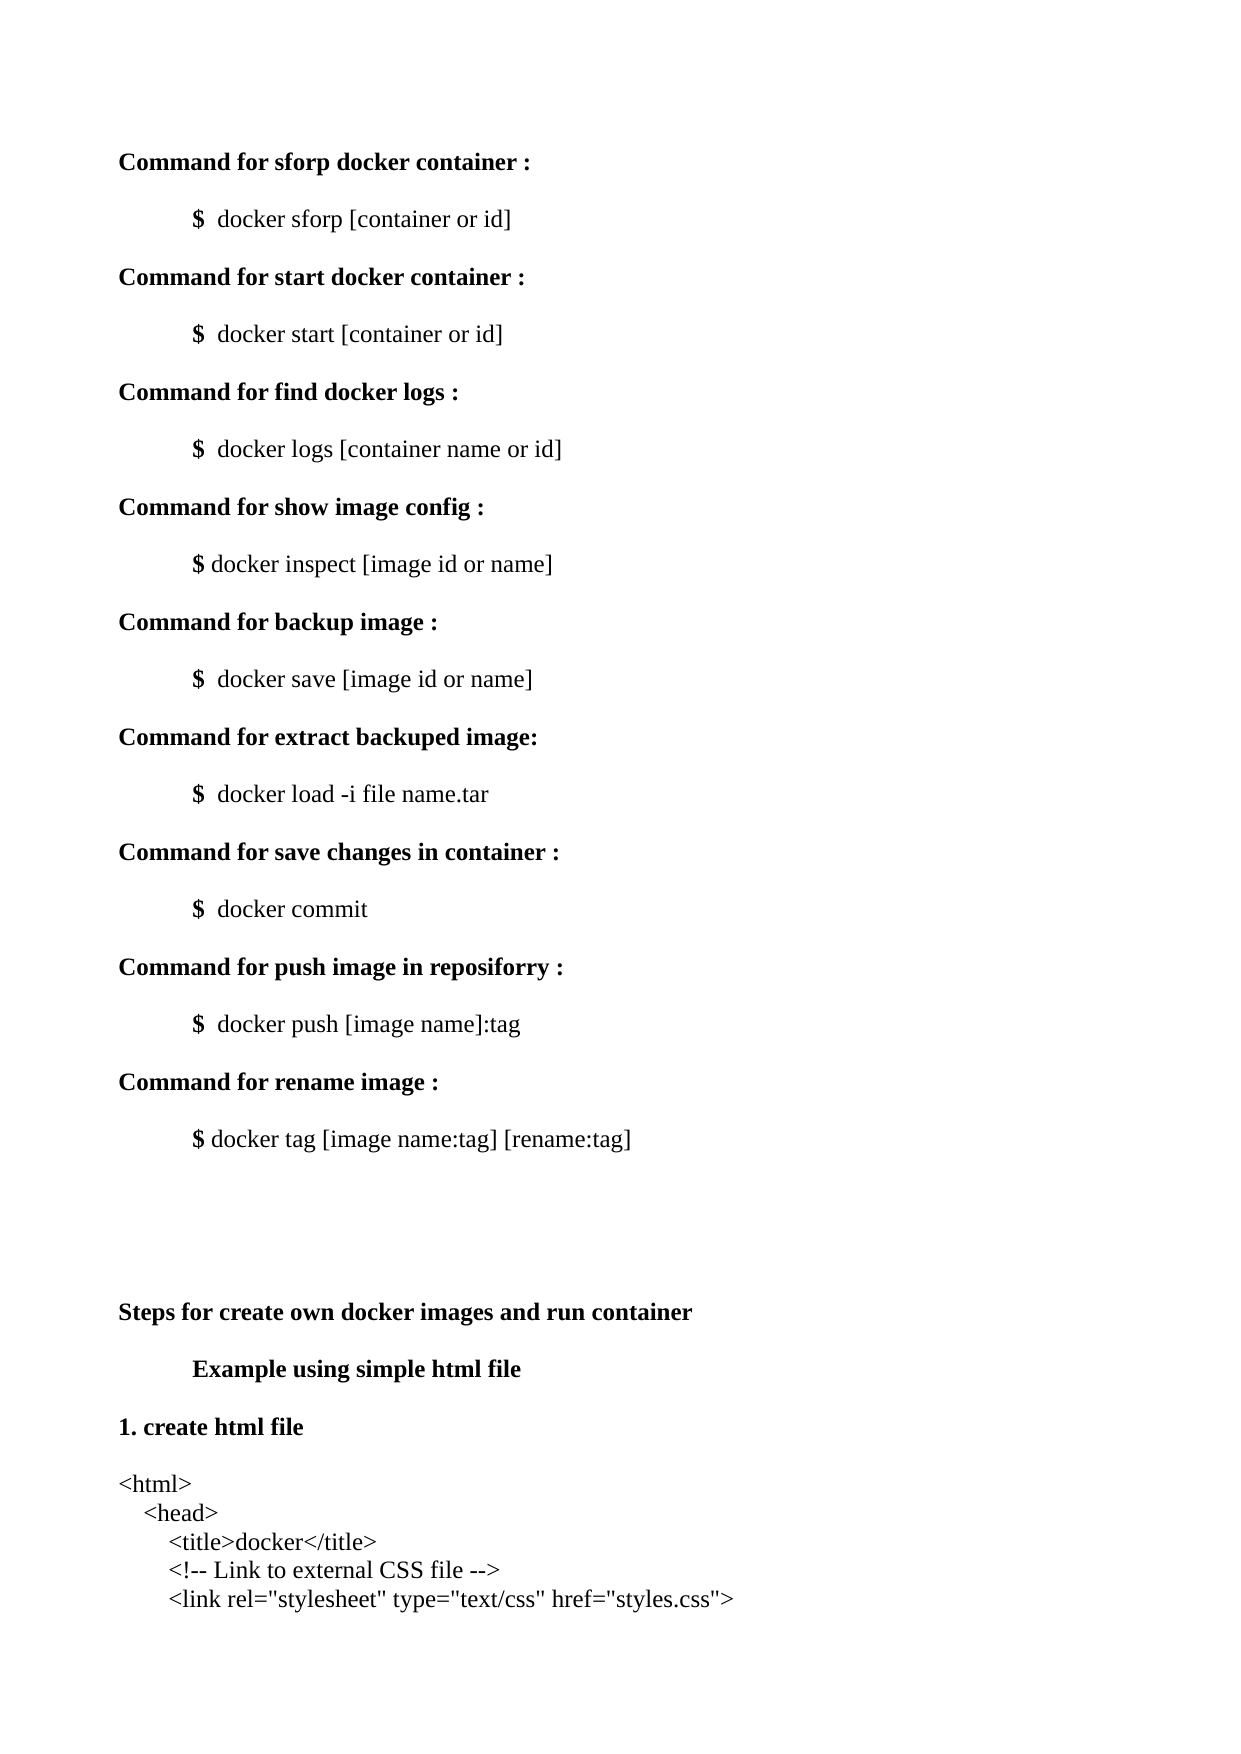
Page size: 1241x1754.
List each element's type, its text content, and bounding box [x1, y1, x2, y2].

text Command for find docker logs : [118, 377, 1122, 406]
text $ docker sforp [container or id] [118, 204, 1122, 233]
text Command for sforp docker container : [118, 147, 1122, 176]
text <head> [118, 1498, 1122, 1527]
text <html> [118, 1469, 1122, 1498]
text $ docker commit [118, 894, 1122, 923]
text $ docker logs [container name or id] [118, 434, 1122, 463]
text Command for show image config : [118, 492, 1122, 521]
text Command for push image in reposiforry : [118, 952, 1122, 981]
text Command for rename image : [118, 1067, 1122, 1096]
text Command for extract backuped image: [118, 722, 1122, 751]
text <title>docker</title> [118, 1527, 1122, 1556]
text Command for backup image : [118, 607, 1122, 636]
text Steps for create own docker images and run container [118, 1297, 1122, 1326]
text <!-- Link to external CSS file --> [118, 1556, 1122, 1584]
text $ docker inspect [image id or name] [118, 549, 1122, 578]
text Command for start docker container : [118, 262, 1122, 291]
text <link rel="stylesheet" type="text/css" href="styles.css"> [118, 1584, 1122, 1613]
text $ docker tag [image name:tag] [rename:tag] [118, 1124, 1122, 1153]
text Example using simple html file [118, 1354, 1122, 1383]
text 1. create html file [118, 1412, 1122, 1441]
text $ docker load -i file name.tar [118, 779, 1122, 808]
text $ docker start [container or id] [118, 319, 1122, 348]
text Command for save changes in container : [118, 837, 1122, 866]
text $ docker push [image name]:tag [118, 1009, 1122, 1038]
text $ docker save [image id or name] [118, 664, 1122, 693]
